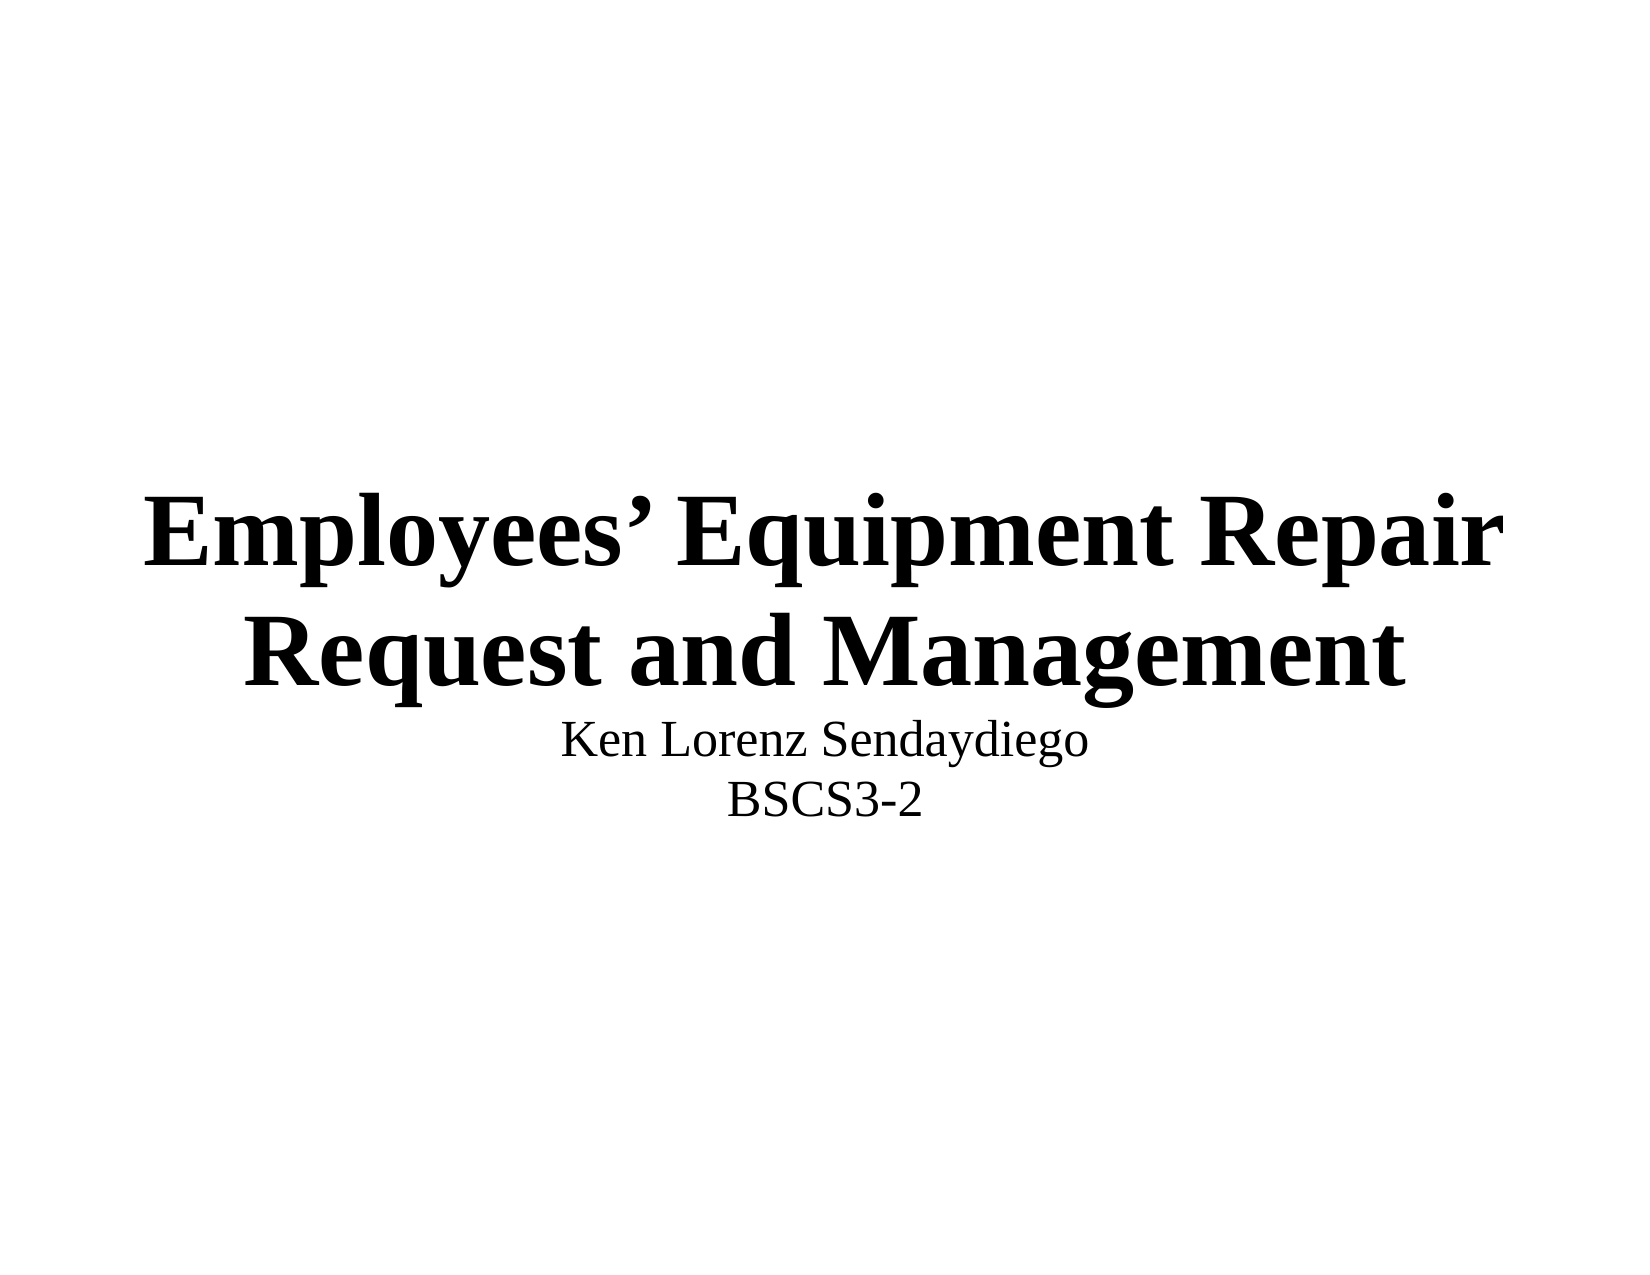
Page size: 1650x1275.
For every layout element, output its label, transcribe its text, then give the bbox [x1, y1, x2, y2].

text Ken Lorenz Sendaydiego [118, 708, 1532, 768]
text Employees’ Equipment Repair Request and Management [118, 468, 1532, 708]
text BSCS3-2 [118, 768, 1532, 828]
